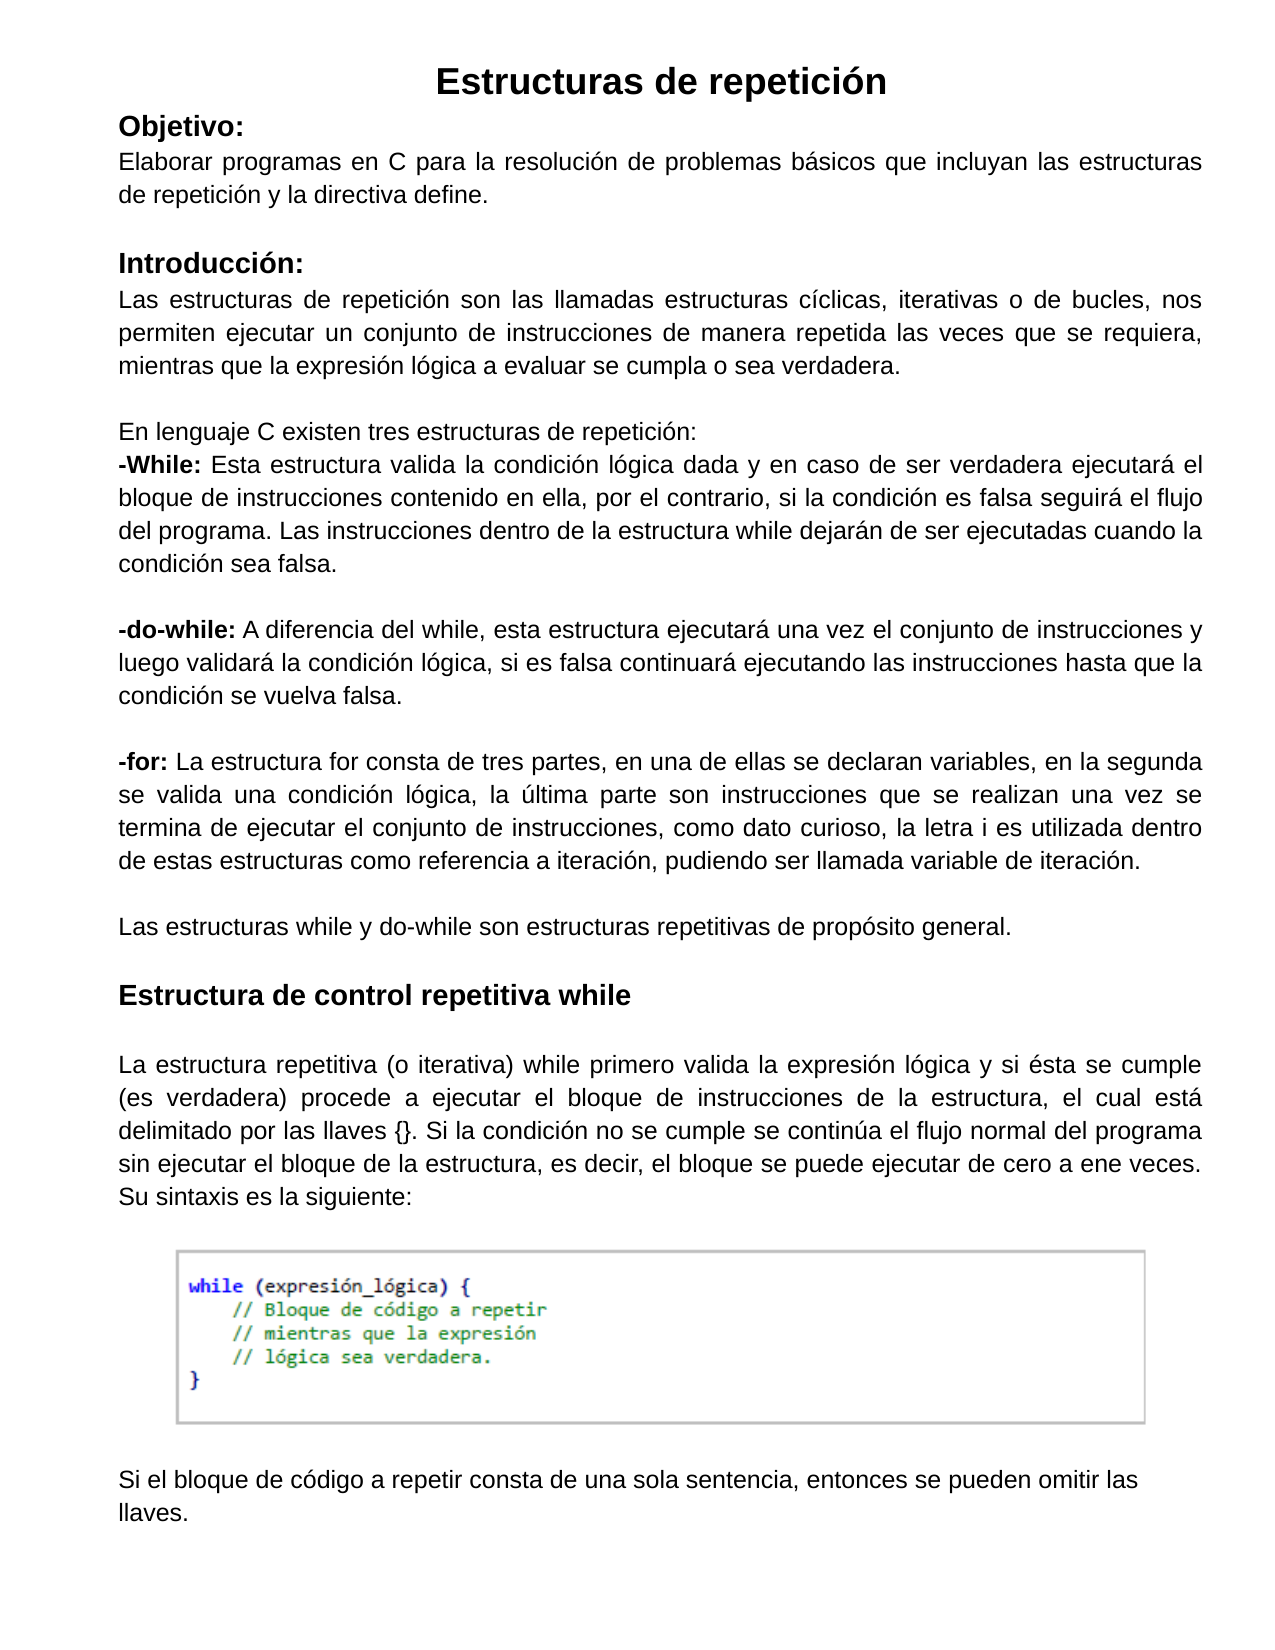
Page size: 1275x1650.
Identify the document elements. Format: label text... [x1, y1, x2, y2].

text Si el bloque de código a repetir consta de una sola sentencia, entonces se pueden omitir las llaves. [118, 1465, 1205, 1527]
text Las estructuras while y do-while son estructuras repetitivas de propósito general. [118, 912, 1205, 941]
text -do-while: A diferencia del while, esta estructura ejecutará una vez el conjunto de instrucciones y luego validará la condición lógica, si es falsa continuará ejecutando las instrucciones hasta que la condición se vuelva falsa. [118, 615, 1205, 710]
text La estructura repetitiva (o iterativa) while primero valida la expresión lógica y si ésta se cumple (es verdadera) procede a ejecutar el bloque de instrucciones de la estructura, el cual está delimitado por las llaves {}. Si la condición no se cumple se continúa el flujo normal del programa sin ejecutar el bloque de la estructura, es decir, el bloque se puede ejecutar de cero a ene veces. Su sintaxis es la siguiente: [118, 1050, 1205, 1211]
text Estructuras de repetición [118, 59, 1205, 102]
text -for: La estructura for consta de tres partes, en una de ellas se declaran variables, en la segunda se valida una condición lógica, la última parte son instrucciones que se realizan una vez se termina de ejecutar el conjunto de instrucciones, como dato curioso, la letra i es utilizada dentro de estas estructuras como referencia a iteración, pudiendo ser llamada variable de iteración. [118, 747, 1205, 875]
text -While: Esta estructura valida la condición lógica dada y en caso de ser verdadera ejecutará el bloque de instrucciones contenido en ella, por el contrario, si la condición es falsa seguirá el flujo del programa. Las instrucciones dentro de la estructura while dejarán de ser ejecutadas cuando la condición sea falsa. [118, 450, 1205, 578]
text Estructura de control repetitiva while [118, 978, 1205, 1012]
text Introducción: [118, 246, 1205, 280]
text Objetivo: [118, 109, 1205, 142]
text Las estructuras de repetición son las llamadas estructuras cíclicas, iterativas o de bucles, nos permiten ejecutar un conjunto de instrucciones de manera repetida las veces que se requiera, mientras que la expresión lógica a evaluar se cumpla o sea verdadera. [118, 285, 1205, 380]
text Elaborar programas en C para la resolución de problemas básicos que incluyan las estructuras de repetición y la directiva define. [118, 147, 1205, 209]
text En lenguaje C existen tres estructuras de repetición: [118, 417, 1205, 446]
